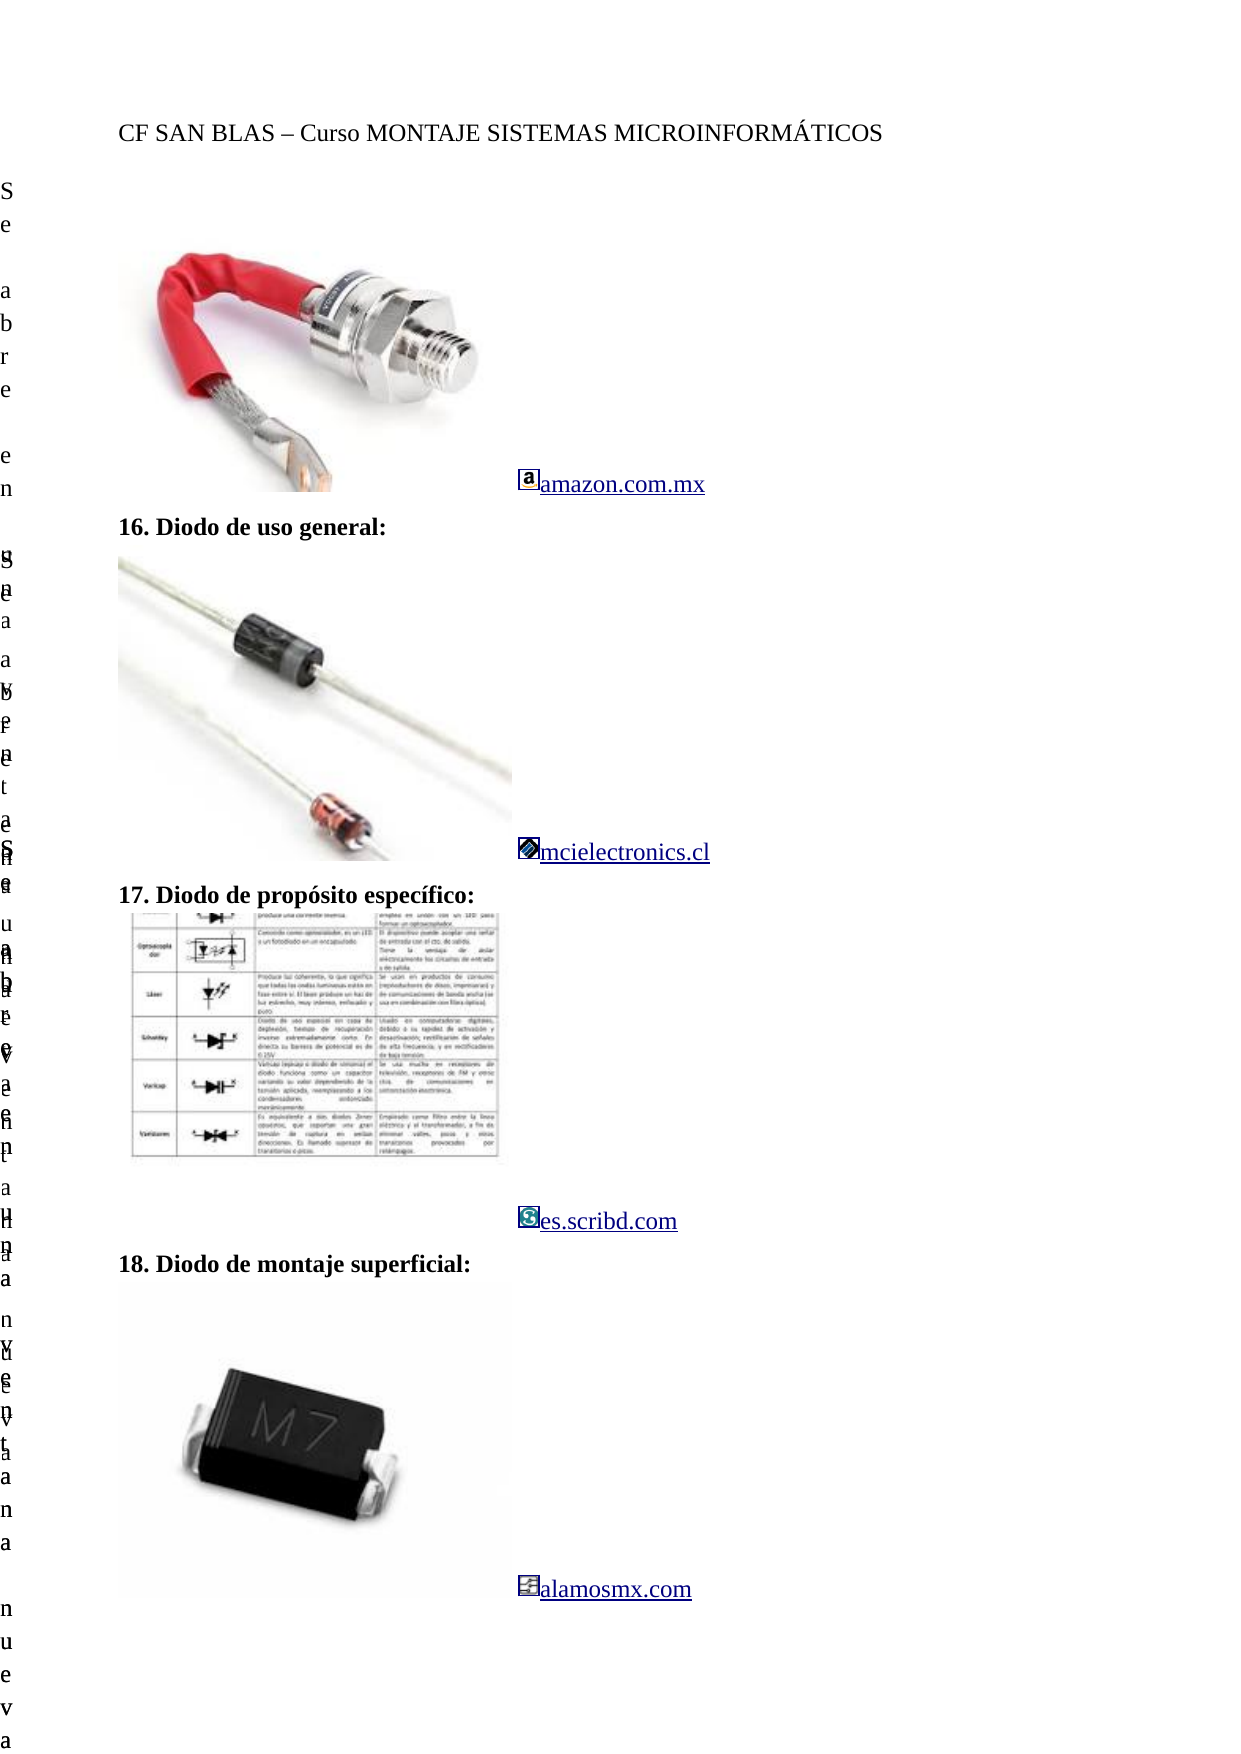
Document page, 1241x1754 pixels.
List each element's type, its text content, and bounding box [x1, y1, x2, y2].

picture [118, 1282, 512, 1598]
picture [118, 176, 512, 492]
text 18. Diodo de montaje superficial: [118, 1249, 1122, 1278]
text 16. Diodo de uso general: [118, 512, 1122, 541]
text es.scribd.com [118, 914, 1122, 1235]
text mcielectronics.cl [118, 545, 1122, 866]
picture [520, 1576, 538, 1595]
text 17. Diodo de propósito específico: [118, 881, 1122, 909]
picture [520, 839, 538, 858]
picture [520, 470, 538, 489]
text amazon.com.mx [118, 176, 1122, 497]
picture [118, 545, 512, 861]
picture [520, 1207, 538, 1226]
picture [118, 913, 512, 1230]
text alamosmx.com [118, 1282, 1122, 1603]
